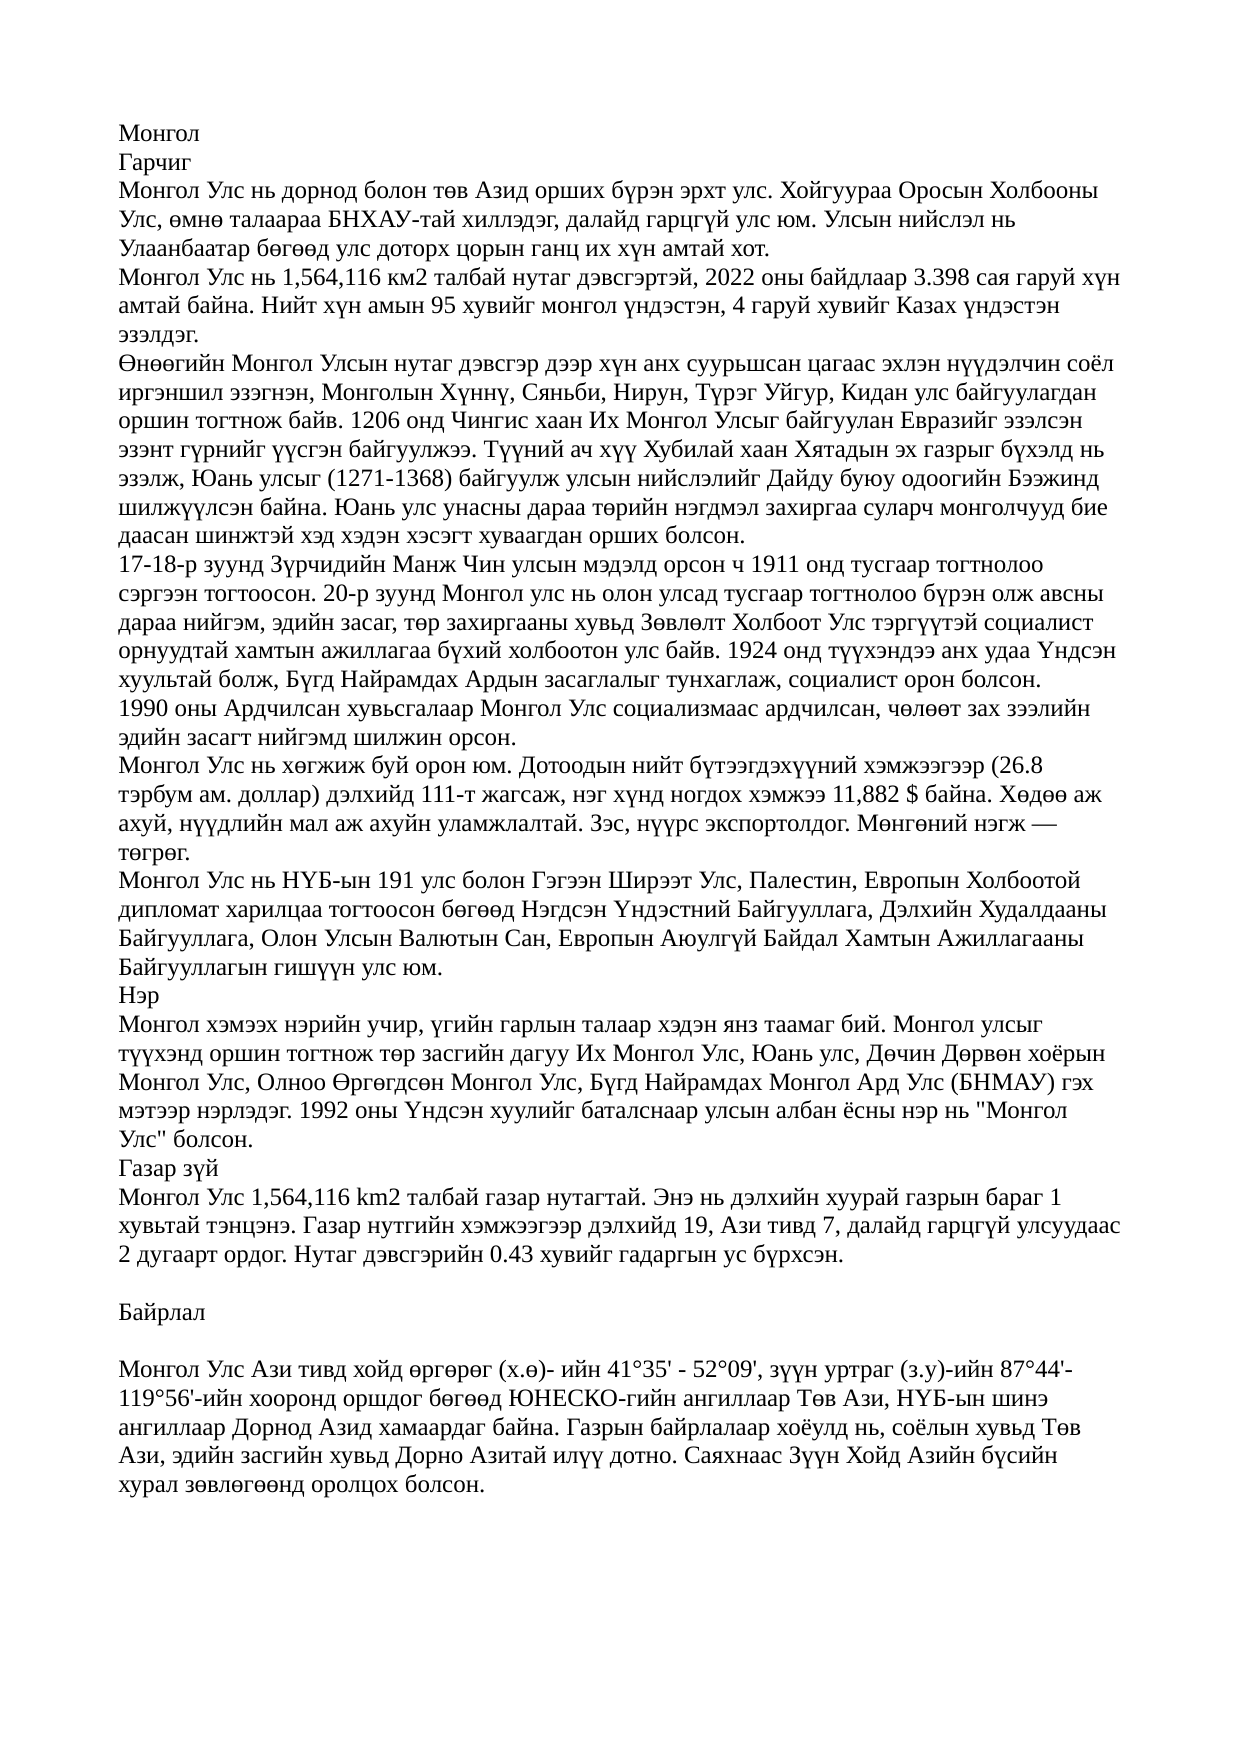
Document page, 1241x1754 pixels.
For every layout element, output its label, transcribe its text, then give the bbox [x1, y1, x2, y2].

text Байрлал [118, 1297, 1122, 1326]
text Газар зүй [118, 1153, 1122, 1182]
text Монгол хэмээх нэрийн учир, үгийн гарлын талаар хэдэн янз таамаг бий. Монгол улсыг түүхэнд оршин тогтнож төр засгийн дагуу Их Монгол Улс, Юань улс, Дөчин Дөрвөн хоёрын Монгол Улс, Олноо Өргөгдсөн Монгол Улс, Бүгд Найрамдах Монгол Ард Улс (БНМАУ) гэх мэтээр нэрлэдэг. 1992 оны Үндсэн хуулийг баталснаар улсын албан ёсны нэр нь "Монгол Улс" болсон. [118, 1009, 1122, 1153]
text Монгол Улс нь 1,564,116 км2 талбай нутаг дэвсгэртэй, 2022 оны байдлаар 3.398 сая гаруй хүн амтай байна. Нийт хүн амын 95 хувийг монгол үндэстэн, 4 гаруй хувийг Казах үндэстэн эзэлдэг. [118, 262, 1122, 348]
text 1990 оны Ардчилсан хувьсгалаар Монгол Улс социализмаас ардчилсан, чөлөөт зах зээлийн эдийн засагт нийгэмд шилжин орсон. [118, 693, 1122, 751]
text Өнөөгийн Монгол Улсын нутаг дэвсгэр дээр хүн анх суурьшсан цагаас эхлэн нүүдэлчин соёл иргэншил эзэгнэн, Монголын Хүннү, Сяньби, Нирун, Түрэг Уйгур, Кидан улс байгуулагдан оршин тогтнож байв. 1206 онд Чингис хаан Их Монгол Улсыг байгуулан Евразийг эзэлсэн эзэнт гүрнийг үүсгэн байгуулжээ. Түүний ач хүү Хубилай хаан Хятадын эх газрыг бүхэлд нь эзэлж, Юань улсыг (1271-1368) байгуулж улсын нийслэлийг Дайду буюу одоогийн Бээжинд шилжүүлсэн байна. Юань улс унасны дараа төрийн нэгдмэл захиргаа суларч монголчууд бие даасан шинжтэй хэд хэдэн хэсэгт хуваагдан орших болсон. [118, 348, 1122, 549]
text 17-18-р зуунд Зүрчидийн Манж Чин улсын мэдэлд орсон ч 1911 онд тусгаар тогтнолоо сэргээн тогтоосон. 20-р зуунд Монгол улс нь олон улсад тусгаар тогтнолоо бүрэн олж авсны дараа нийгэм, эдийн засаг, төр захиргааны хувьд Зөвлөлт Холбоот Улс тэргүүтэй социалист орнуудтай хамтын ажиллагаа бүхий холбоотон улс байв. 1924 онд түүхэндээ анх удаа Үндсэн хуультай болж, Бүгд Найрамдах Ардын засаглалыг тунхаглаж, социалист орон болсон. [118, 549, 1122, 693]
text Гарчиг [118, 147, 1122, 176]
text Монгол Улс нь дорнод болон төв Азид орших бүрэн эрхт улс. Хойгуураа Оросын Холбооны Улс, өмнө талаараа БНХАУ-тай хиллэдэг, далайд гарцгүй улс юм. Улсын нийслэл нь Улаанбаатар бөгөөд улс доторх цорын ганц их хүн амтай хот. [118, 176, 1122, 262]
text Монгол [118, 118, 1122, 147]
text Монгол Улс 1,564,116 km2 талбай газар нутагтай. Энэ нь дэлхийн хуурай газрын бараг 1 хувьтай тэнцэнэ. Газар нутгийн хэмжээгээр дэлхийд 19, Ази тивд 7, далайд гарцгүй улсуудаас 2 дугаарт ордог. Нутаг дэвсгэрийн 0.43 хувийг гадаргын ус бүрхсэн. [118, 1182, 1122, 1268]
text Нэр [118, 981, 1122, 1009]
text Монгол Улс нь НҮБ-ын 191 улс болон Гэгээн Ширээт Улс, Палестин, Европын Холбоотой дипломат харилцаа тогтоосон бөгөөд Нэгдсэн Үндэстний Байгууллага, Дэлхийн Худалдааны Байгууллага, Олон Улсын Валютын Сан, Европын Аюулгүй Байдал Хамтын Ажиллагааны Байгууллагын гишүүн улс юм. [118, 866, 1122, 981]
text Монгол Улс нь хөгжиж буй орон юм. Дотоодын нийт бүтээгдэхүүний хэмжээгээр (26.8 тэрбум ам. доллар) дэлхийд 111-т жагсаж, нэг хүнд ногдох хэмжээ 11,882 $ байна. Хөдөө аж ахуй, нүүдлийн мал аж ахуйн уламжлалтай. Зэс, нүүрс экспортолдог. Мөнгөний нэгж — төгрөг. [118, 751, 1122, 866]
text Монгол Улс Ази тивд хойд өргөрөг (х.ө)- ийн 41°35' - 52°09', зүүн уртраг (з.у)-ийн 87°44'-119°56'-ийн хооронд оршдог бөгөөд ЮНЕСКО-гийн ангиллаар Төв Ази, НҮБ-ын шинэ ангиллаар Дорнод Азид хамаардаг байна. Газрын байрлалаар хоёулд нь, соёлын хувьд Төв Ази, эдийн засгийн хувьд Дорно Азитай илүү дотно. Саяхнаас Зүүн Хойд Азийн бүсийн хурал зөвлөгөөнд оролцох болсон. [118, 1354, 1122, 1498]
